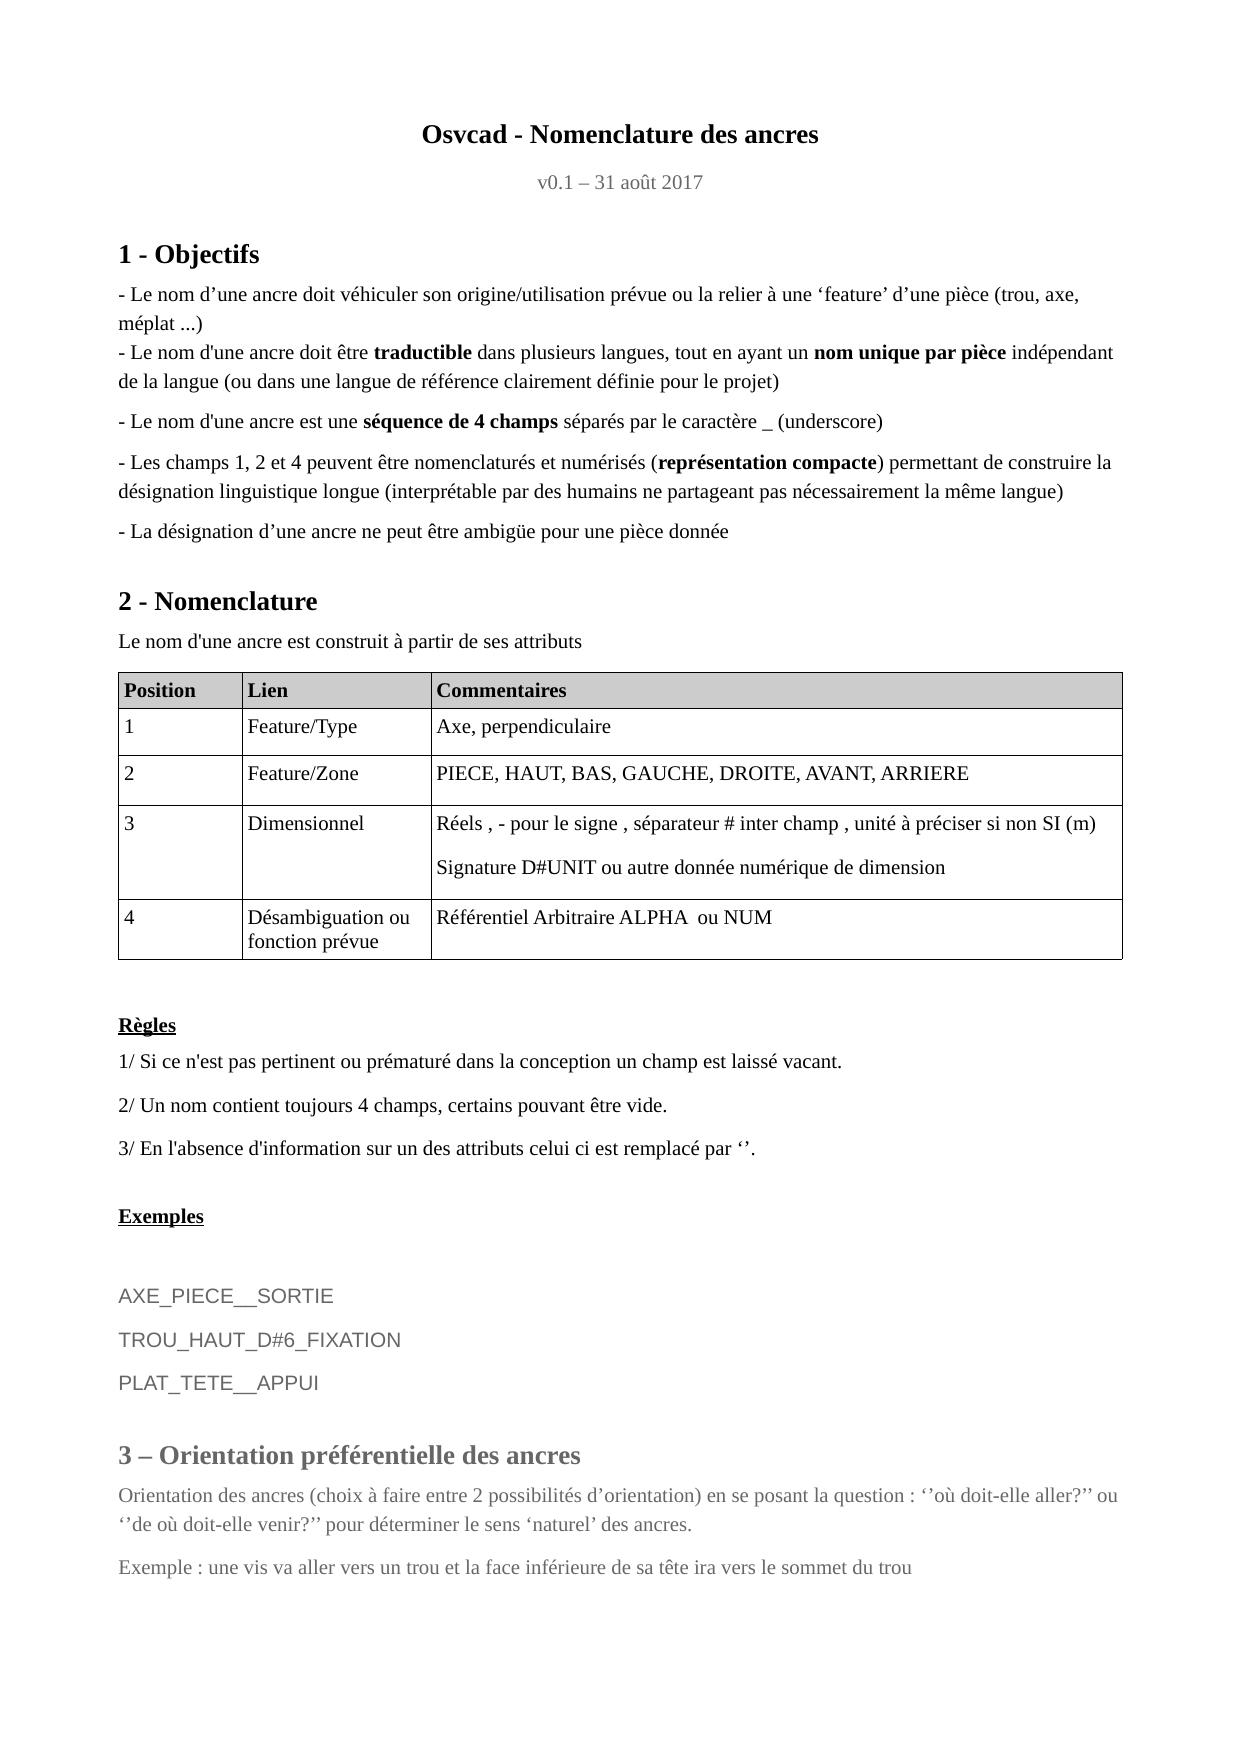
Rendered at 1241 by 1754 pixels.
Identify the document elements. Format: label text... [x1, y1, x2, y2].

table_cell Feature/Type [243, 709, 431, 755]
table_cell 4 [119, 900, 242, 959]
table_cell Dimensionnel [243, 806, 431, 899]
text Exemple : une vis va aller vers un trou et la face inférieure de sa tête ira vers le sommet du trou [118, 1555, 1122, 1579]
subtitle Exemples [118, 1204, 1122, 1228]
text Le nom d'une ancre est construit à partir de ses attributs [118, 629, 1122, 653]
table_header Lien [243, 673, 431, 708]
subtitle 3 – Orientation préférentielle des ancres [118, 1439, 1122, 1471]
text - La désignation d’une ancre ne peut être ambigüe pour une pièce donnée [118, 519, 1122, 543]
text Osvcad - Nomenclature des ancres [118, 118, 1122, 149]
table_cell Réels , - pour le signe , séparateur # inter champ , unité à préciser si non SI (m) Signature D#UNIT ou autre donnée numérique de dimension [432, 806, 1122, 899]
text - Le nom d’une ancre doit véhiculer son origine/utilisation prévue ou la relier à une ‘feature’ d’une pièce (trou, axe, méplat ...) [118, 282, 1122, 335]
text PLAT_TETE__APPUI [118, 1371, 1122, 1395]
table_header Commentaires [432, 673, 1122, 708]
table_cell 3 [119, 806, 242, 899]
table_cell Feature/Zone [243, 756, 431, 805]
table_cell 2 [119, 756, 242, 805]
table_cell Référentiel Arbitraire ALPHA ou NUM [432, 900, 1122, 959]
text TROU_HAUT_D#6_FIXATION [118, 1328, 1122, 1352]
text AXE_PIECE__SORTIE [118, 1284, 1122, 1308]
text - Le nom d'une ancre est une séquence de 4 champs séparés par le caractère _ (underscore) [118, 409, 1122, 433]
table_cell PIECE, HAUT, BAS, GAUCHE, DROITE, AVANT, ARRIERE [432, 756, 1122, 805]
text v0.1 – 31 août 2017 [118, 170, 1122, 194]
text 3/ En l'absence d'information sur un des attributs celui ci est remplacé par ‘’. [118, 1136, 1122, 1160]
subtitle 2 - Nomenclature [118, 585, 1122, 616]
table_cell Axe, perpendiculaire [432, 709, 1122, 755]
table_cell 1 [119, 709, 242, 755]
text - Le nom d'une ancre doit être traductible dans plusieurs langues, tout en ayant un nom unique par pièce indépendant de la langue (ou dans une langue de référence clairement définie pour le projet) [118, 340, 1122, 393]
text - Les champs 1, 2 et 4 peuvent être nomenclaturés et numérisés (représentation compacte) permettant de construire la désignation linguistique longue (interprétable par des humains ne partageant pas nécessairement la même langue) [118, 450, 1122, 503]
text Orientation des ancres (choix à faire entre 2 possibilités d’orientation) en se posant la question : ‘’où doit-elle aller?’’ ou ‘’de où doit-elle venir?’’ pour déterminer le sens ‘naturel’ des ancres. [118, 1483, 1122, 1536]
subtitle Règles [118, 1012, 1122, 1037]
text 2/ Un nom contient toujours 4 champs, certains pouvant être vide. [118, 1092, 1122, 1117]
table_cell Désambiguation ou fonction prévue [243, 900, 431, 959]
table_header Position [119, 673, 242, 708]
subtitle 1 - Objectifs [118, 238, 1122, 269]
text 1/ Si ce n'est pas pertinent ou prématuré dans la conception un champ est laissé vacant. [118, 1049, 1122, 1073]
